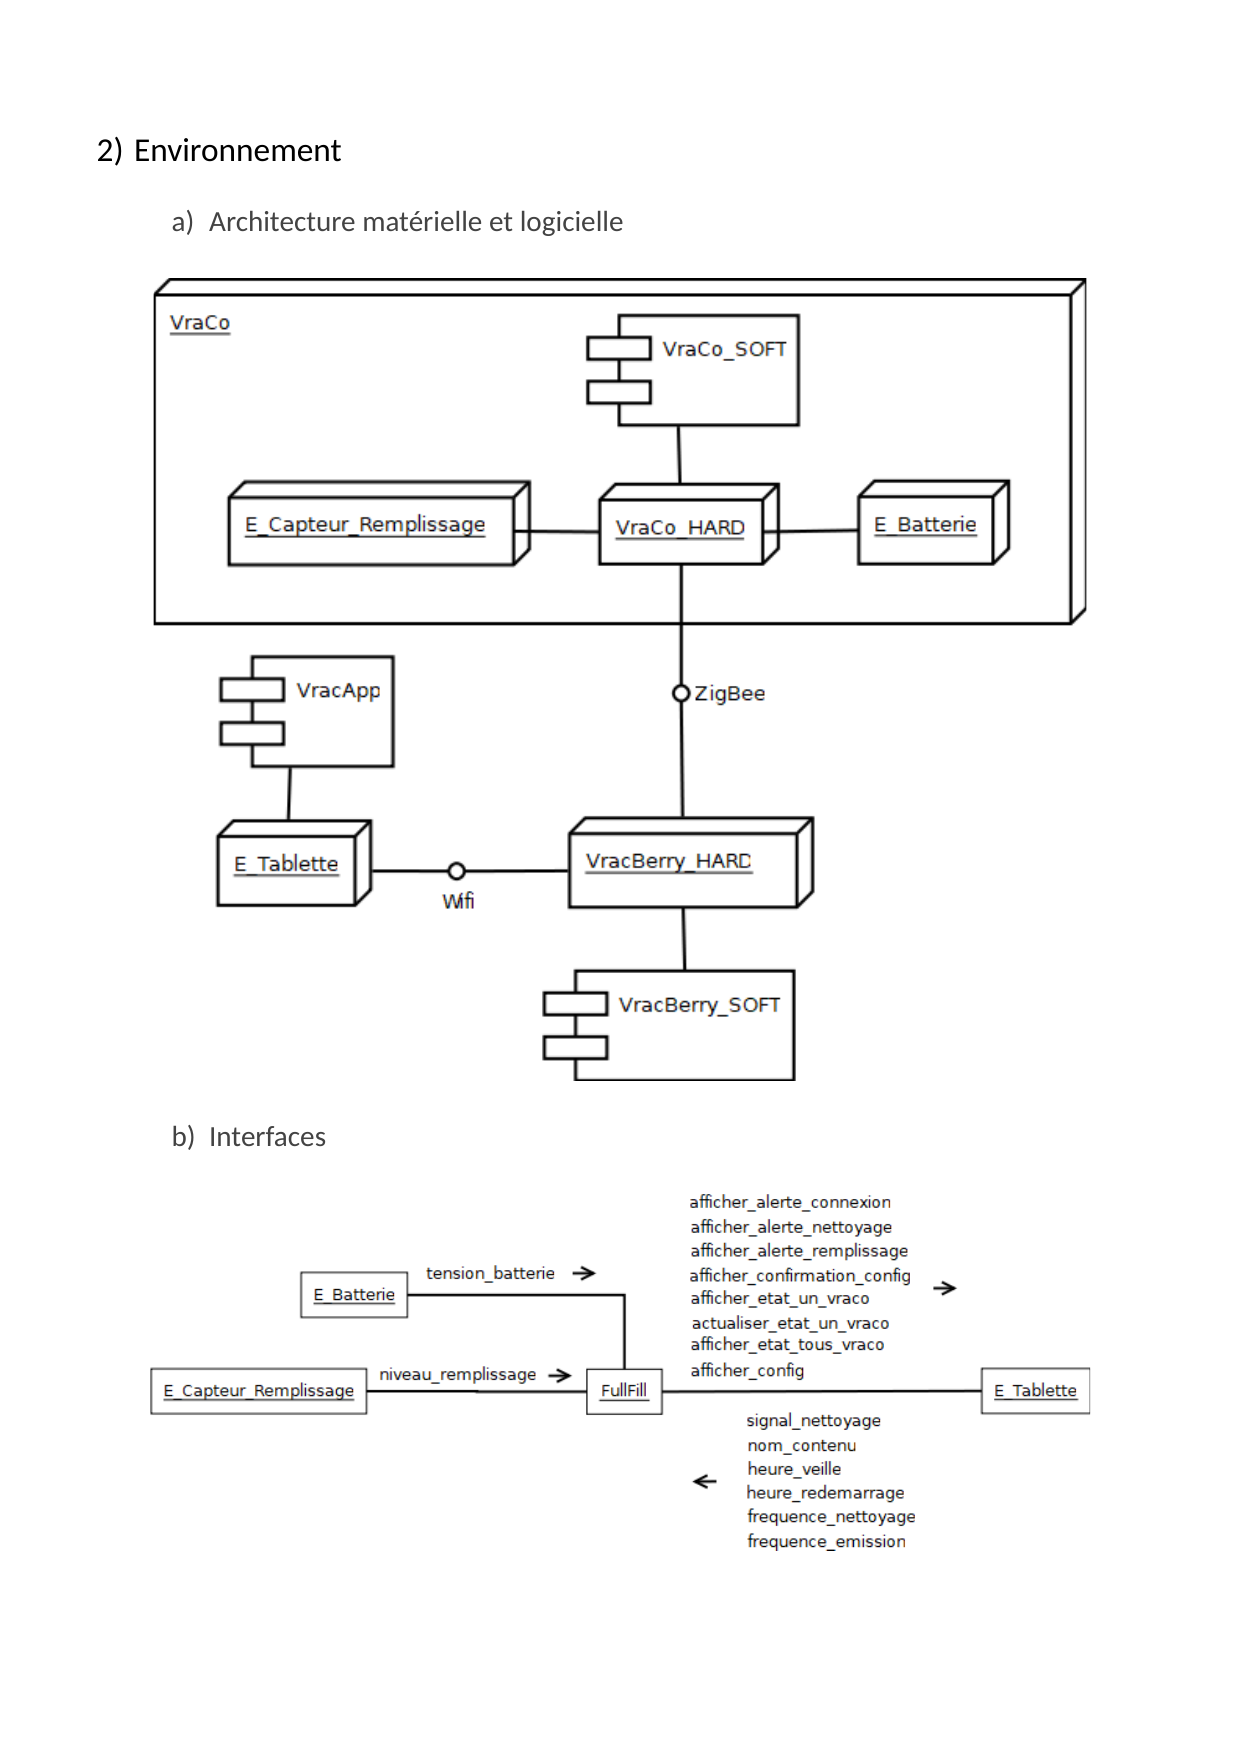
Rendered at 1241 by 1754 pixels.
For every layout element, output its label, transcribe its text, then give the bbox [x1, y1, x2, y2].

subtitle Interfaces [171, 1118, 1181, 1153]
picture [153, 278, 1087, 1081]
subtitle Environnement [96, 129, 1181, 169]
subtitle Architecture matérielle et logicielle [171, 203, 1181, 238]
picture [150, 1194, 1091, 1551]
